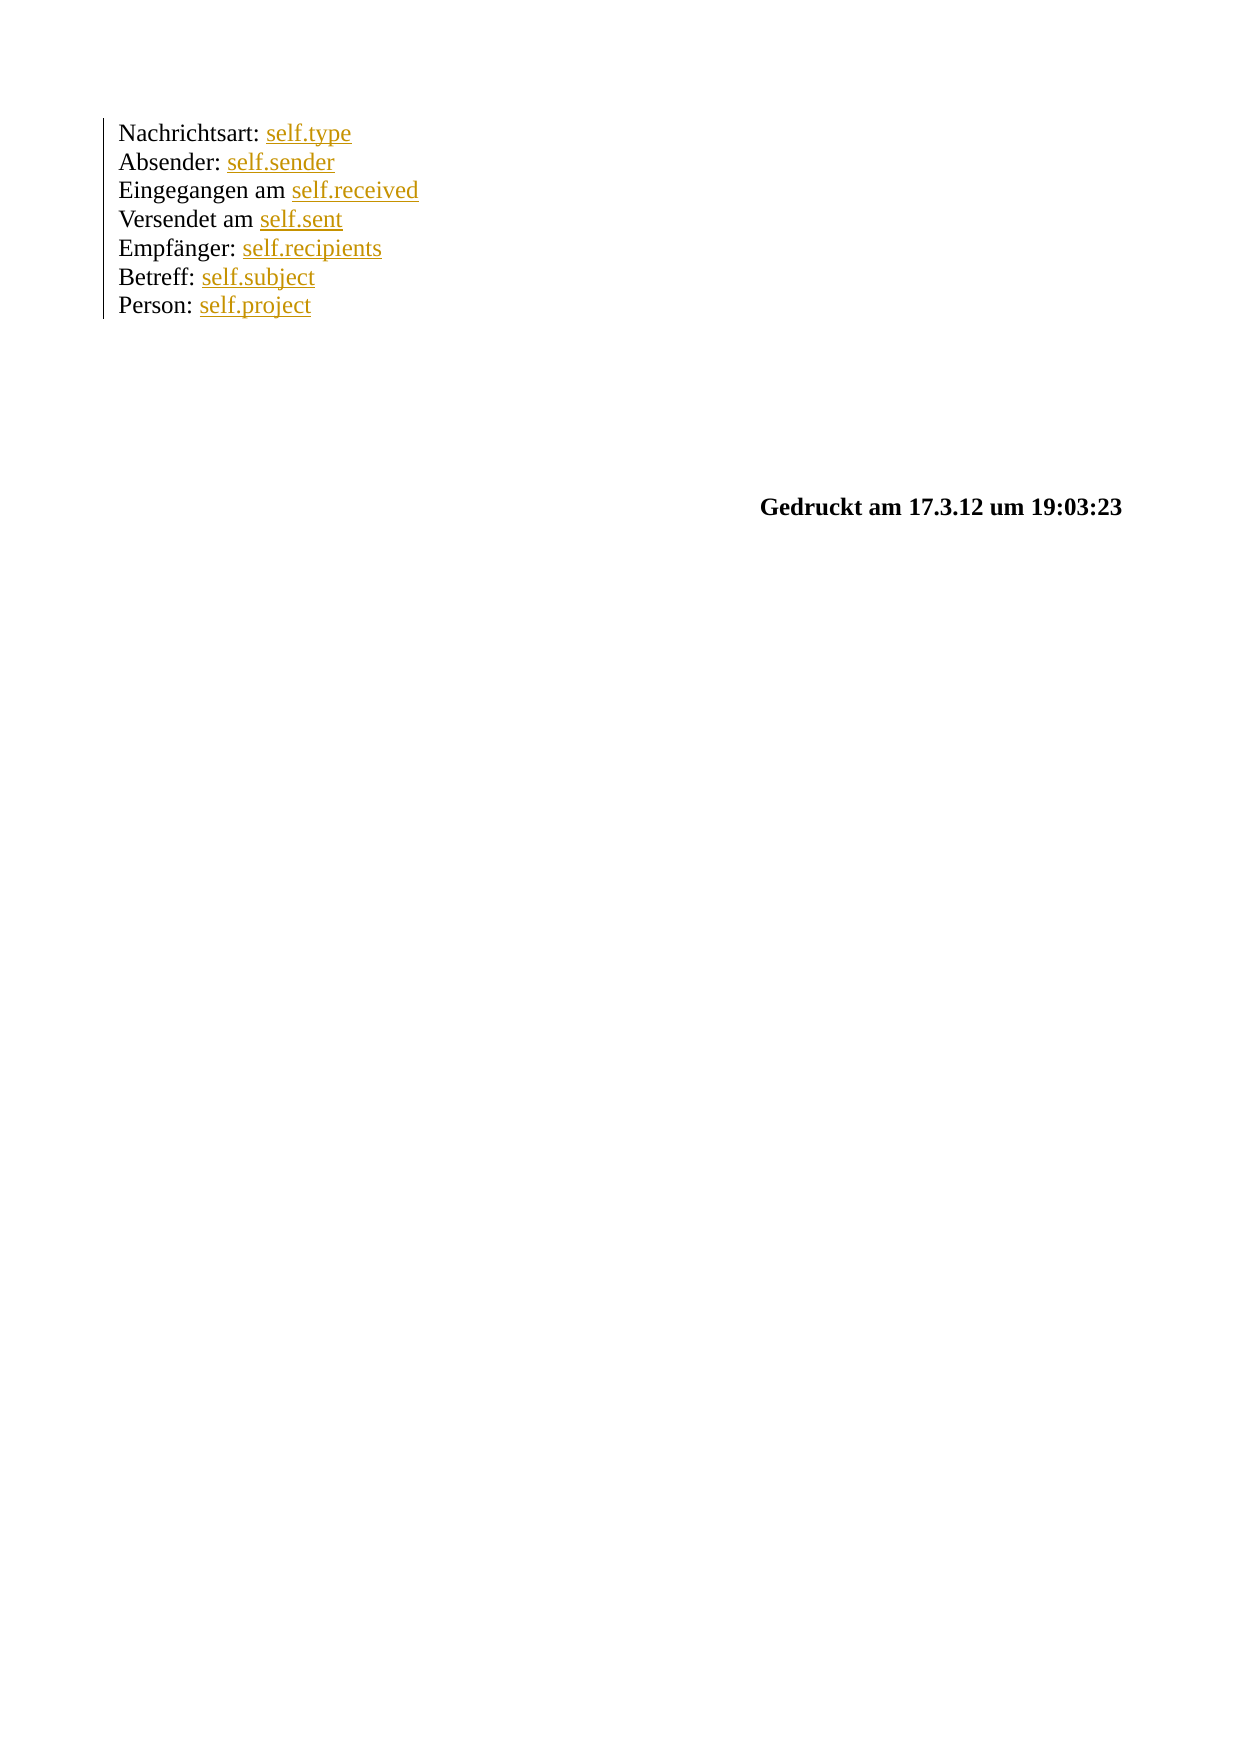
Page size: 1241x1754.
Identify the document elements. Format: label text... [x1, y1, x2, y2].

text Absender: self.sender [118, 147, 1122, 176]
text Betreff: self.subject [118, 262, 1122, 291]
text Versendet am self.sent [118, 204, 1122, 233]
text Nachrichtsart: self.type [118, 118, 1122, 147]
text Person: self.project [118, 291, 1122, 319]
text Empfänger: self.recipients [118, 233, 1122, 262]
text Gedruckt am 17.03.12 um 19:03:16 [118, 492, 1122, 521]
text Eingegangen am self.received [118, 176, 1122, 204]
